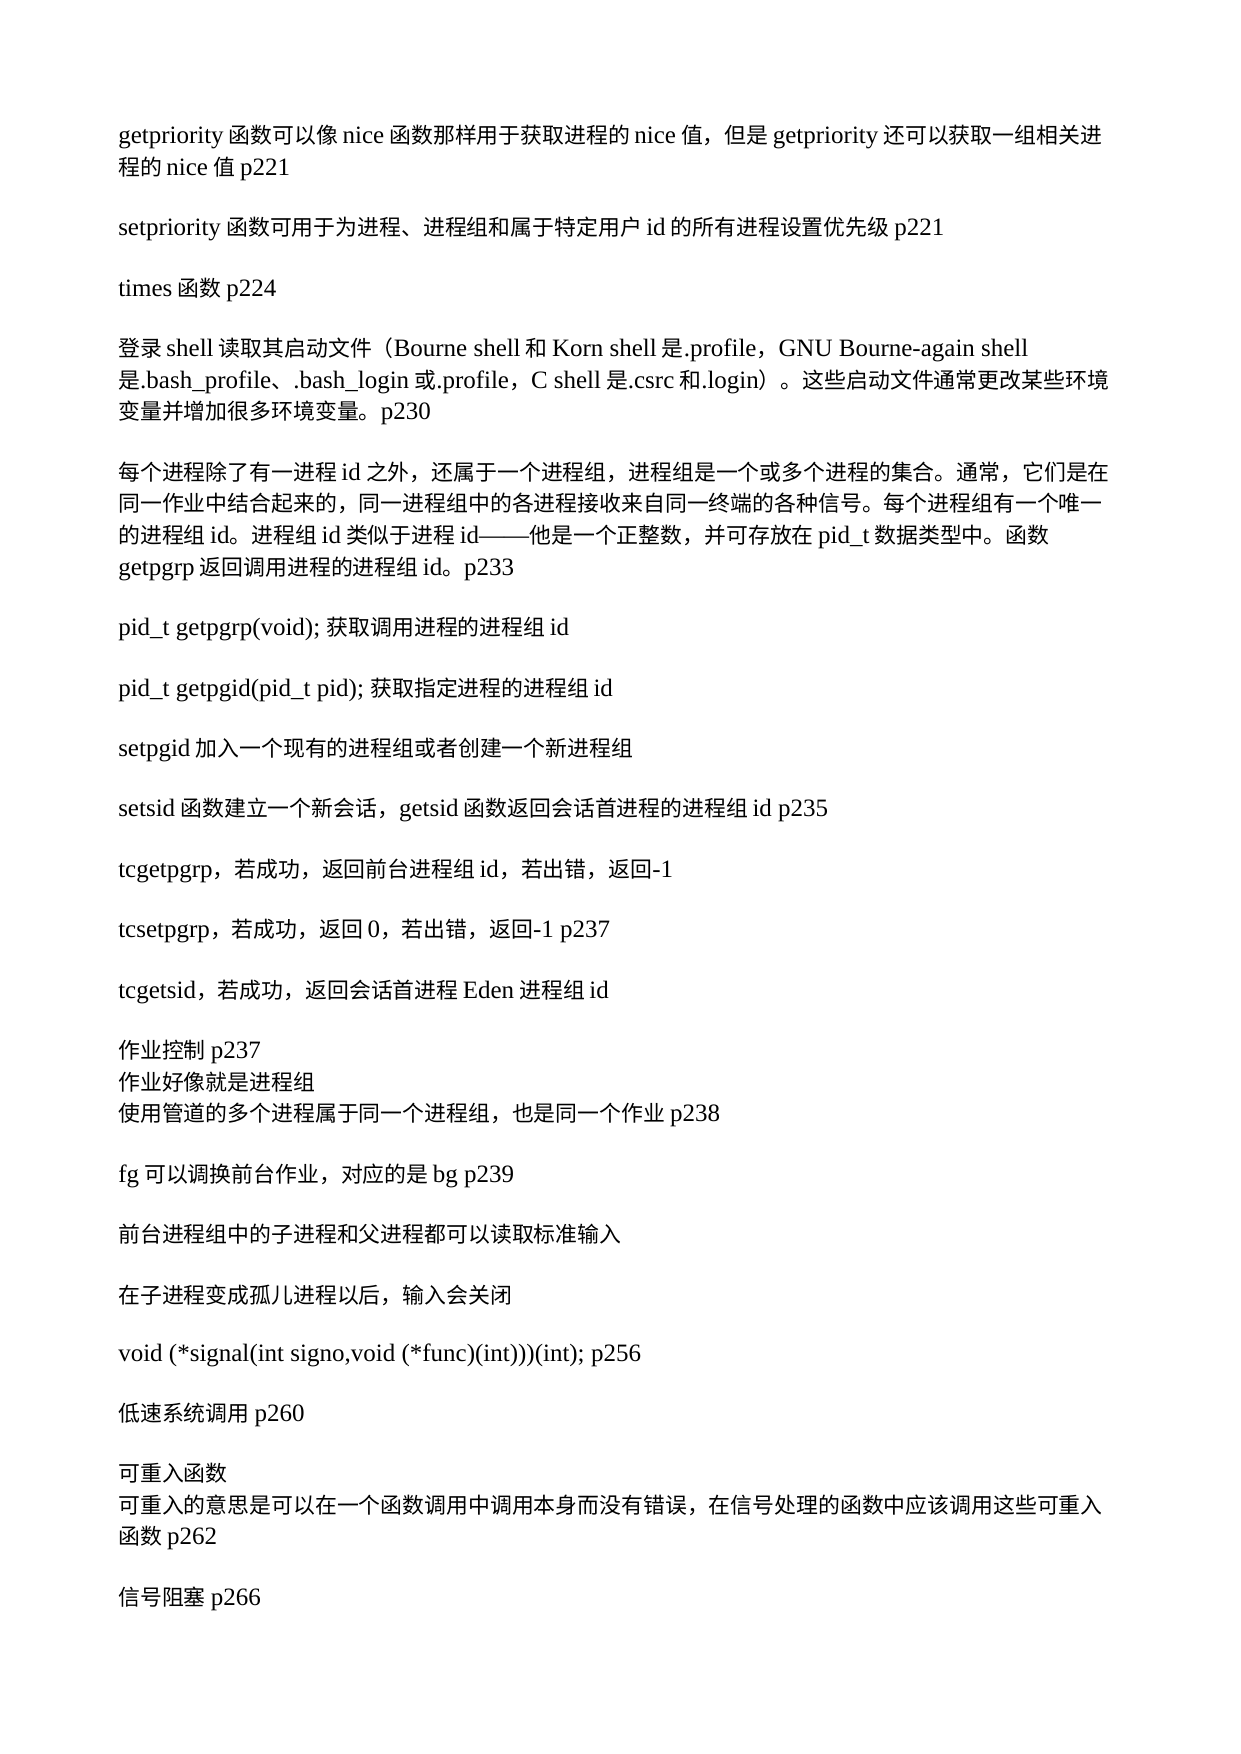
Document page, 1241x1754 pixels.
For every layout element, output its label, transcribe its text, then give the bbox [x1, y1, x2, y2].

text 低速系统调用 p260 [118, 1396, 1122, 1427]
text pid_t getpgid(pid_t pid); 获取指定进程的进程组id [118, 671, 1122, 702]
text tcgetsid，若成功，返回会话首进程Eden进程组id [118, 973, 1122, 1004]
text void (*signal(int signo,void (*func)(int)))(int); p256 [118, 1338, 1122, 1367]
text tcsetpgrp，若成功，返回0，若出错，返回-1 p237 [118, 912, 1122, 944]
text getpriority函数可以像nice函数那样用于获取进程的nice值，但是getpriority还可以获取一组相关进程的nice值 p221 [118, 118, 1122, 181]
text 每个进程除了有一进程id之外，还属于一个进程组，进程组是一个或多个进程的集合。通常，它们是在同一作业中结合起来的，同一进程组中的各进程接收来自同一终端的各种信号。每个进程组有一个唯一的进程组id。进程组id类似于进程id——他是一个正整数，并可存放在pid_t数据类型中。函数getpgrp返回调用进程的进程组id。p233 [118, 455, 1122, 581]
text 登录shell读取其启动文件（Bourne shell和Korn shell是.profile，GNU Bourne-again shell是.bash_profile、.bash_login或.profile，C shell是.csrc和.login）。这些启动文件通常更改某些环境变量并增加很多环境变量。p230 [118, 331, 1122, 426]
text tcgetpgrp，若成功，返回前台进程组id，若出错，返回-1 [118, 852, 1122, 883]
text times函数 p224 [118, 271, 1122, 302]
text setpgid加入一个现有的进程组或者创建一个新进程组 [118, 731, 1122, 763]
text 作业好像就是进程组 [118, 1065, 1122, 1096]
text setsid函数建立一个新会话，getsid函数返回会话首进程的进程组id p235 [118, 791, 1122, 823]
text fg可以调换前台作业，对应的是bg p239 [118, 1157, 1122, 1188]
text 信号阻塞 p266 [118, 1580, 1122, 1611]
text setpriority函数可用于为进程、进程组和属于特定用户id的所有进程设置优先级 p221 [118, 210, 1122, 242]
text 可重入函数 [118, 1456, 1122, 1488]
text pid_t getpgrp(void); 获取调用进程的进程组id [118, 610, 1122, 642]
text 前台进程组中的子进程和父进程都可以读取标准输入 [118, 1217, 1122, 1249]
text 作业控制 p237 [118, 1033, 1122, 1065]
text 使用管道的多个进程属于同一个进程组，也是同一个作业 p238 [118, 1096, 1122, 1128]
text 在子进程变成孤儿进程以后，输入会关闭 [118, 1278, 1122, 1309]
text 可重入的意思是可以在一个函数调用中调用本身而没有错误，在信号处理的函数中应该调用这些可重入函数 p262 [118, 1488, 1122, 1551]
